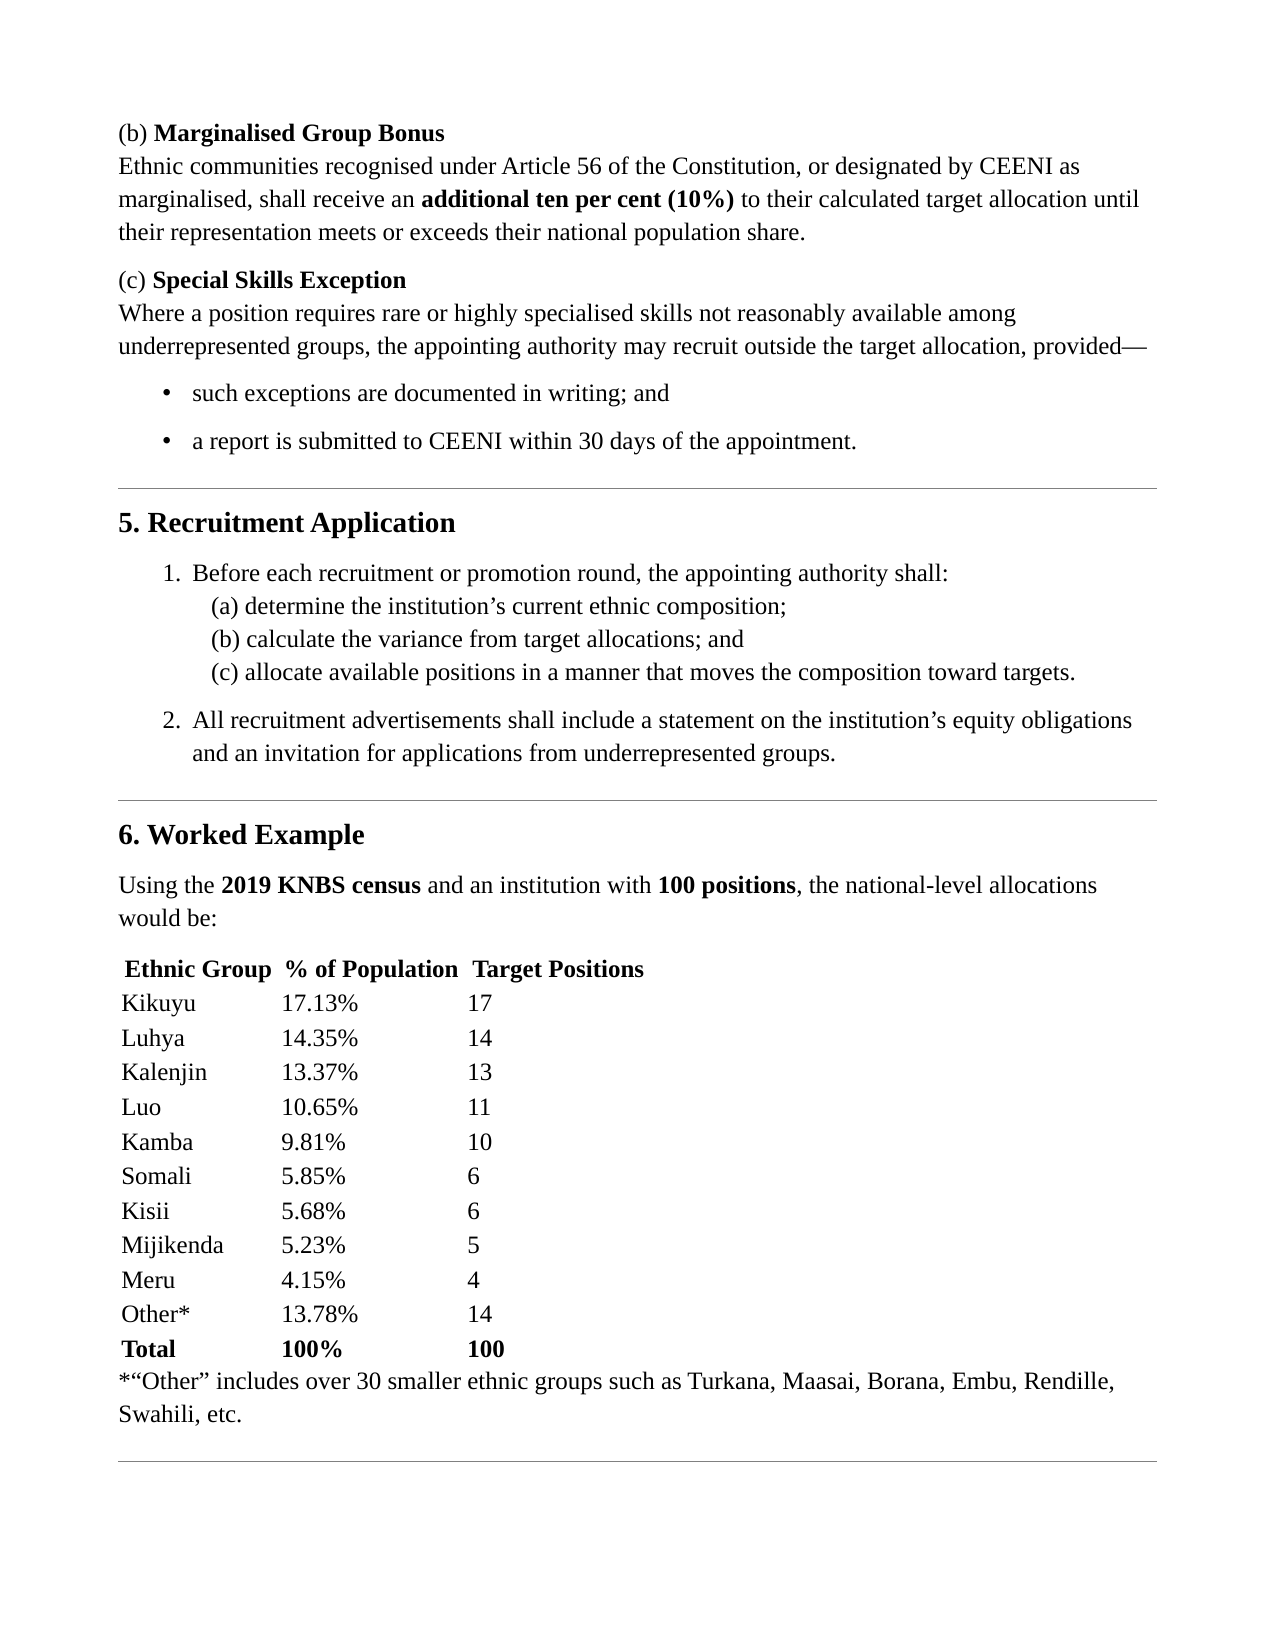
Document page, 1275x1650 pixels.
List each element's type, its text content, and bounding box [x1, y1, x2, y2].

list a report is submitted to CEENI within 30 days of the appointment. [162, 426, 1157, 455]
text (b) Marginalised Group Bonus Ethnic communities recognised under Article 56 of the Constitution, or designated by CEENI as marginalised, shall receive an additional ten per cent (10%) to their calculated target allocation until their representation meets or exceeds their national population share. [118, 118, 1157, 246]
table_cell 5 [464, 1228, 652, 1262]
table_cell 13.78% [278, 1297, 464, 1331]
text Using the 2019 KNBS census and an institution with 100 positions, the national-level allocations would be: [118, 870, 1157, 932]
table_cell 14.35% [278, 1020, 464, 1054]
table_cell Somali [118, 1158, 278, 1193]
table_cell Kikuyu [118, 985, 278, 1020]
table_cell 9.81% [278, 1124, 464, 1158]
table_cell 13.37% [278, 1055, 464, 1089]
table_cell 6 [464, 1158, 652, 1193]
table_cell Other* [118, 1297, 278, 1331]
table_cell 4.15% [278, 1262, 464, 1297]
table_cell Kalenjin [118, 1055, 278, 1089]
list such exceptions are documented in writing; and [162, 378, 1157, 407]
text *“Other” includes over 30 smaller ethnic groups such as Turkana, Maasai, Borana, Embu, Rendille, Swahili, etc. [118, 1366, 1157, 1427]
subtitle 5. Recruitment Application [118, 505, 1157, 539]
table_cell 14 [464, 1020, 652, 1054]
table_cell Total [118, 1331, 278, 1366]
table_cell 6 [464, 1193, 652, 1227]
table_header % of Population [278, 951, 464, 985]
table_cell Mijikenda [118, 1228, 278, 1262]
subtitle 6. Worked Example [118, 817, 1157, 851]
table_cell 100 [464, 1331, 652, 1366]
table_cell 14 [464, 1297, 652, 1331]
table_cell 13 [464, 1055, 652, 1089]
table_cell Luhya [118, 1020, 278, 1054]
table_cell 5.68% [278, 1193, 464, 1227]
table_cell Meru [118, 1262, 278, 1297]
table_cell 4 [464, 1262, 652, 1297]
table_cell 11 [464, 1089, 652, 1124]
table_cell 10.65% [278, 1089, 464, 1124]
list Before each recruitment or promotion round, the appointing authority shall: (a) determine the institution’s current ethnic composition; (b) calculate the variance from target allocations; and (c) allocate available positions in a manner that moves the composition toward targets. [162, 558, 1157, 686]
table_cell 100% [278, 1331, 464, 1366]
list All recruitment advertisements shall include a statement on the institution’s equity obligations and an invitation for applications from underrepresented groups. [162, 705, 1157, 767]
table_cell Kisii [118, 1193, 278, 1227]
table_header Ethnic Group [118, 951, 278, 985]
table_cell 17 [464, 985, 652, 1020]
table_cell 17.13% [278, 985, 464, 1020]
table_cell Kamba [118, 1124, 278, 1158]
table_cell 5.23% [278, 1228, 464, 1262]
table_cell 5.85% [278, 1158, 464, 1193]
table_cell Luo [118, 1089, 278, 1124]
text (c) Special Skills Exception Where a position requires rare or highly specialised skills not reasonably available among underrepresented groups, the appointing authority may recruit outside the target allocation, provided— [118, 265, 1157, 359]
table_header Target Positions [464, 951, 652, 985]
table_cell 10 [464, 1124, 652, 1158]
